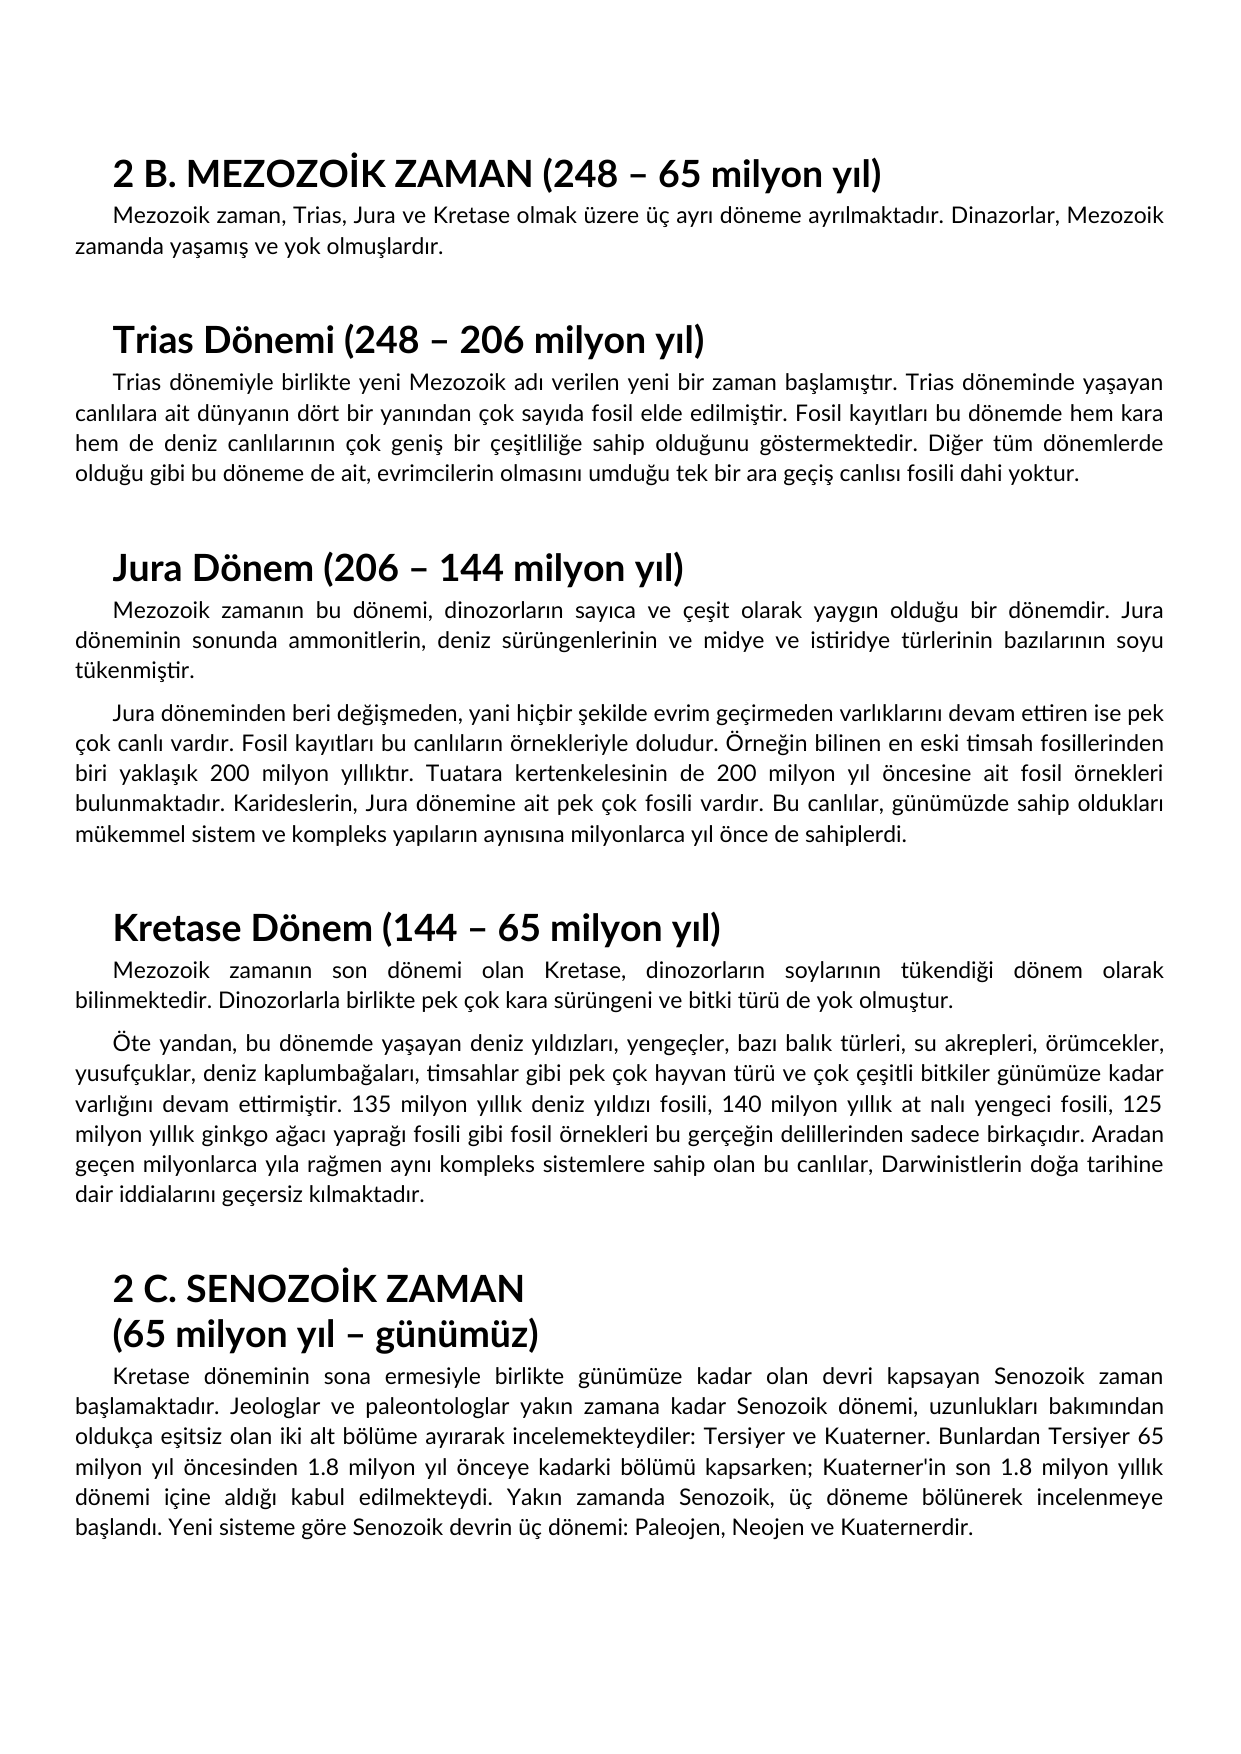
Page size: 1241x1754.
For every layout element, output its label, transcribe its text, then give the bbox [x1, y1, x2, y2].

subtitle Jura Dönem (206 – 144 milyon yıl) [112, 544, 1165, 589]
text Mezozoik zaman, Trias, Jura ve Kretase olmak üzere üç ayrı döneme ayrılmaktadır. Dinazorlar, Mezozoik zamanda yaşamış ve yok olmuşlardır. [75, 201, 1165, 259]
subtitle 2 C. SENOZOİK ZAMAN (65 milyon yıl – günümüz) [112, 1265, 1165, 1355]
text Öte yandan, bu dönemde yaşayan deniz yıldızları, yengeçler, bazı balık türleri, su akrepleri, örümcekler, yusufçuklar, deniz kaplumbağaları, timsahlar gibi pek çok hayvan türü ve çok çeşitli bitkiler günümüze kadar varlığını devam ettirmiştir. 135 milyon yıllık deniz yıldızı fosili, 140 milyon yıllık at nalı yengeci fosili, 125 milyon yıllık ginkgo ağacı yaprağı fosili gibi fosil örnekleri bu gerçeğin delillerinden sadece birkaçıdır. Aradan geçen milyonlarca yıla rağmen aynı kompleks sistemlere sahip olan bu canlılar, Darwinistlerin doğa tarihine dair iddialarını geçersiz kılmaktadır. [75, 1029, 1165, 1207]
subtitle 2 B. MEZOZOİK ZAMAN (248 – 65 milyon yıl) [112, 150, 1165, 195]
text Mezozoik zamanın son dönemi olan Kretase, dinozorların soylarının tükendiği dönem olarak bilinmektedir. Dinozorlarla birlikte pek çok kara sürüngeni ve bitki türü de yok olmuştur. [75, 956, 1165, 1014]
text Trias dönemiyle birlikte yeni Mezozoik adı verilen yeni bir zaman başlamıştır. Trias döneminde yaşayan canlılara ait dünyanın dört bir yanından çok sayıda fosil elde edilmiştir. Fosil kayıtları bu dönemde hem kara hem de deniz canlılarının çok geniş bir çeşitliliğe sahip olduğunu göstermektedir. Diğer tüm dönemlerde olduğu gibi bu döneme de ait, evrimcilerin olmasını umduğu tek bir ara geçiş canlısı fosili dahi yoktur. [75, 368, 1165, 486]
text Mezozoik zamanın bu dönemi, dinozorların sayıca ve çeşit olarak yaygın olduğu bir dönemdir. Jura döneminin sonunda ammonitlerin, deniz sürüngenlerinin ve midye ve istiridye türlerinin bazılarının soyu tükenmiştir. [75, 595, 1165, 683]
text Kretase döneminin sona ermesiyle birlikte günümüze kadar olan devri kapsayan Senozoik zaman başlamaktadır. Jeologlar ve paleontologlar yakın zamana kadar Senozoik dönemi, uzunlukları bakımından oldukça eşitsiz olan iki alt bölüme ayırarak incelemekteydiler: Tersiyer ve Kuaterner. Bunlardan Tersiyer 65 milyon yıl öncesinden 1.8 milyon yıl önceye kadarki bölümü kapsarken; Kuaterner'in son 1.8 milyon yıllık dönemi içine aldığı kabul edilmekteydi. Yakın zamanda Senozoik, üç döneme bölünerek incelenmeye başlandı. Yeni sisteme göre Senozoik devrin üç dönemi: Paleojen, Neojen ve Kuaternerdir. [75, 1362, 1165, 1540]
text Jura döneminden beri değişmeden, yani hiçbir şekilde evrim geçirmeden varlıklarını devam ettiren ise pek çok canlı vardır. Fosil kayıtları bu canlıların örnekleriyle doludur. Örneğin bilinen en eski timsah fosillerinden biri yaklaşık 200 milyon yıllıktır. Tuatara kertenkelesinin de 200 milyon yıl öncesine ait fosil örnekleri bulunmaktadır. Karideslerin, Jura dönemine ait pek çok fosili vardır. Bu canlılar, günümüzde sahip oldukları mükemmel sistem ve kompleks yapıların aynısına milyonlarca yıl önce de sahiplerdi. [75, 698, 1165, 847]
subtitle Kretase Dönem (144 – 65 milyon yıl) [112, 905, 1165, 950]
subtitle Trias Dönemi (248 – 206 milyon yıl) [112, 317, 1165, 362]
